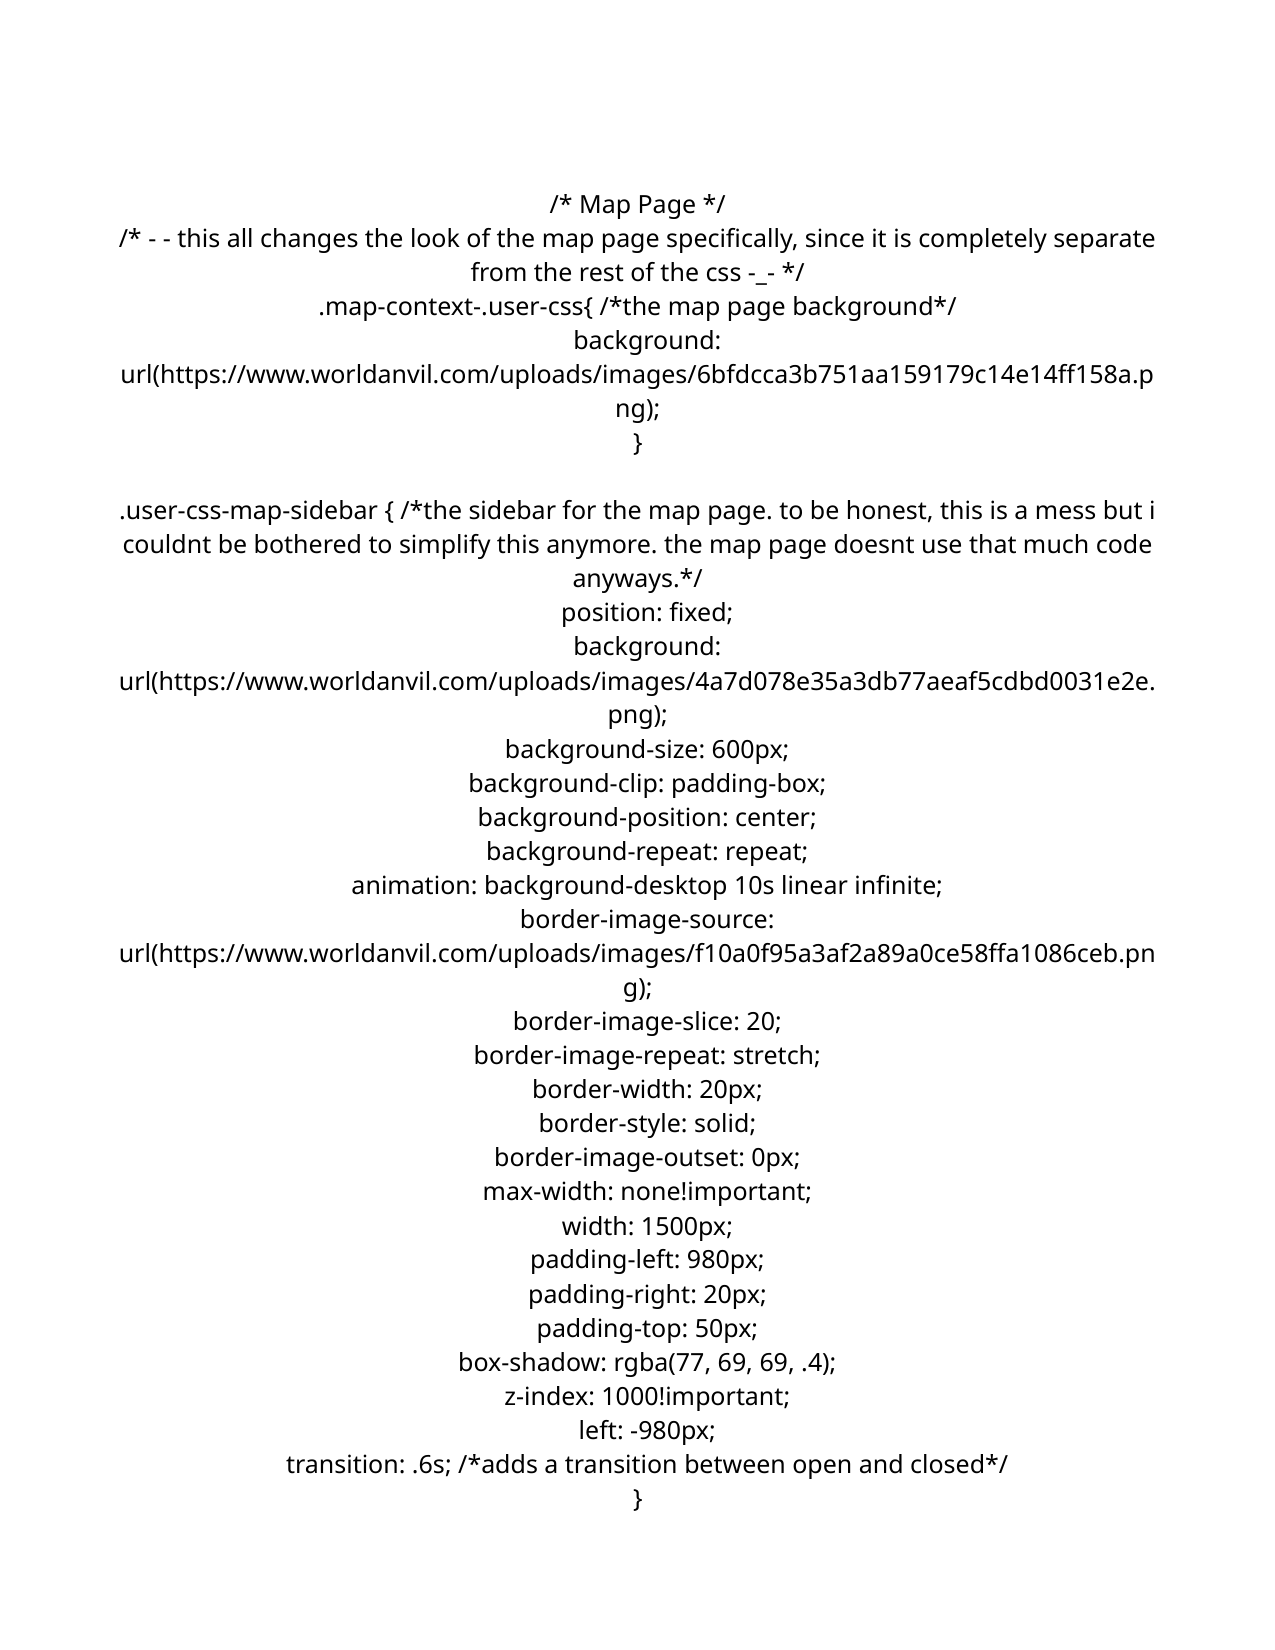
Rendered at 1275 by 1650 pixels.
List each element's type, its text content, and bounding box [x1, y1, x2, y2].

text z-index: 1000!important; [118, 1378, 1157, 1412]
text background: url(https://www.worldanvil.com/uploads/images/6bfdcca3b751aa159179c14e14ff158a.png); [118, 322, 1157, 425]
text padding-left: 980px; [118, 1242, 1157, 1276]
text border-image-outset: 0px; [118, 1140, 1157, 1174]
text background-position: center; [118, 799, 1157, 833]
text left: -980px; [118, 1412, 1157, 1447]
text border-width: 20px; [118, 1072, 1157, 1106]
text } [118, 425, 1157, 459]
text max-width: none!important; [118, 1174, 1157, 1208]
text padding-top: 50px; [118, 1310, 1157, 1344]
text width: 1500px; [118, 1208, 1157, 1242]
text /* Map Page */ [118, 186, 1157, 220]
text box-shadow: rgba(77, 69, 69, .4); [118, 1344, 1157, 1378]
text transition: .6s; /*adds a transition between open and closed*/ [118, 1447, 1157, 1481]
text border-image-slice: 20; [118, 1004, 1157, 1038]
text background-repeat: repeat; [118, 833, 1157, 867]
text border-image-repeat: stretch; [118, 1038, 1157, 1072]
text } [118, 1481, 1157, 1515]
text position: fixed; [118, 595, 1157, 629]
text /* - - this all changes the look of the map page specifically, since it is completely separate from the rest of the css -_- */ [118, 220, 1157, 288]
text .user-css-map-sidebar { /*the sidebar for the map page. to be honest, this is a mess but i couldnt be bothered to simplify this anymore. the map page doesnt use that much code anyways.*/ [118, 493, 1157, 595]
text background-clip: padding-box; [118, 765, 1157, 799]
text background: url(https://www.worldanvil.com/uploads/images/4a7d078e35a3db77aeaf5cdbd0031e2e.png); [118, 629, 1157, 731]
text padding-right: 20px; [118, 1276, 1157, 1310]
text animation: background-desktop 10s linear infinite; [118, 867, 1157, 902]
text .map-context-.user-css{ /*the map page background*/ [118, 288, 1157, 322]
text border-style: solid; [118, 1106, 1157, 1140]
text background-size: 600px; [118, 731, 1157, 765]
text border-image-source: url(https://www.worldanvil.com/uploads/images/f10a0f95a3af2a89a0ce58ffa1086ceb.png); [118, 902, 1157, 1004]
